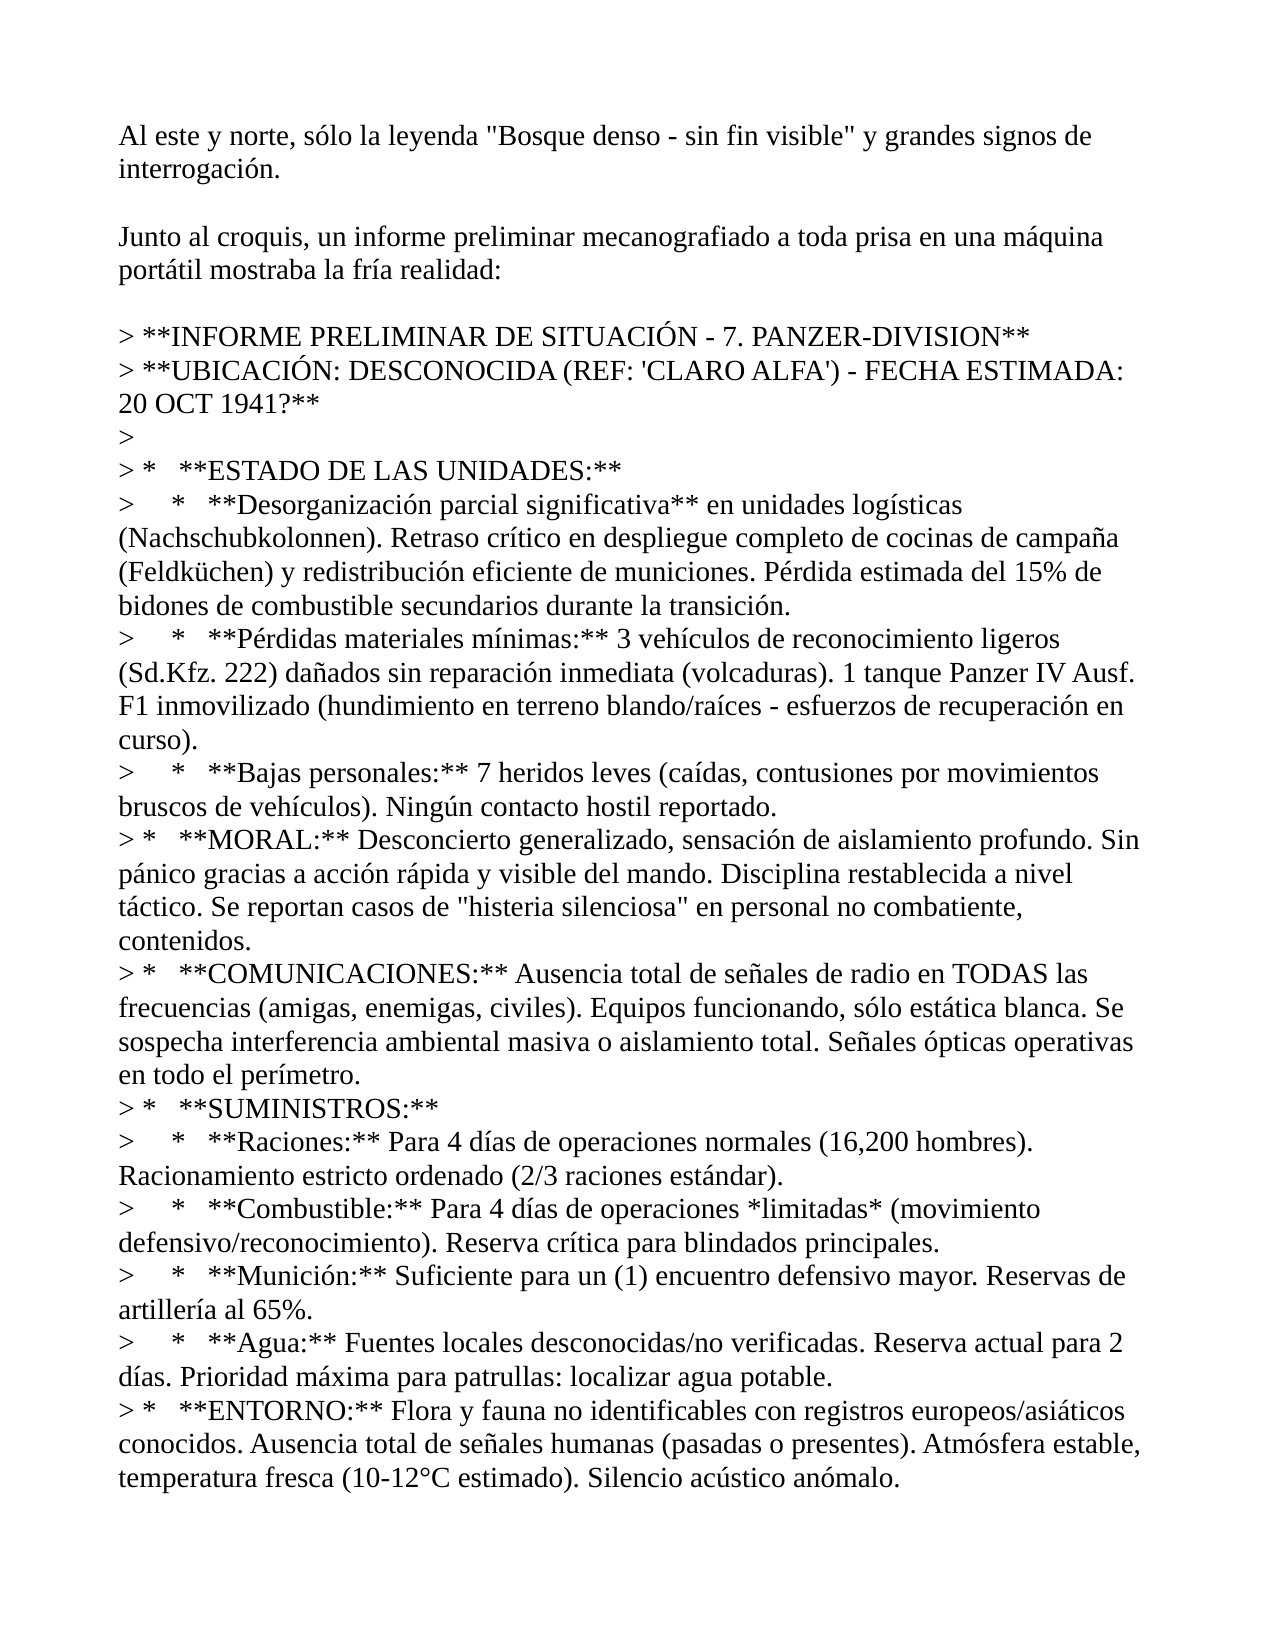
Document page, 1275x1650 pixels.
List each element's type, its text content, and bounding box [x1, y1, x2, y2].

text > **UBICACIÓN: DESCONOCIDA (REF: 'CLARO ALFA') - FECHA ESTIMADA: 20 OCT 1941?** [118, 353, 1157, 420]
text > * **Agua:** Fuentes locales desconocidas/no verificadas. Reserva actual para 2 días. Prioridad máxima para patrullas: localizar agua potable. [118, 1326, 1157, 1393]
text > [118, 420, 1157, 453]
text > * **Munición:** Suficiente para un (1) encuentro defensivo mayor. Reservas de artillería al 65%. [118, 1258, 1157, 1326]
text > * **Combustible:** Para 4 días de operaciones *limitadas* (movimiento defensivo/reconocimiento). Reserva crítica para blindados principales. [118, 1191, 1157, 1258]
text > * **COMUNICACIONES:** Ausencia total de señales de radio en TODAS las frecuencias (amigas, enemigas, civiles). Equipos funcionando, sólo estática blanca. Se sospecha interferencia ambiental masiva o aislamiento total. Señales ópticas operativas en todo el perímetro. [118, 957, 1157, 1091]
text Al este y norte, sólo la leyenda "Bosque denso - sin fin visible" y grandes signos de interrogación. [118, 118, 1157, 185]
text > * **SUMINISTROS:** [118, 1091, 1157, 1124]
text > **INFORME PRELIMINAR DE SITUACIÓN - 7. PANZER-DIVISION** [118, 319, 1157, 353]
text > * **Bajas personales:** 7 heridos leves (caídas, contusiones por movimientos bruscos de vehículos). Ningún contacto hostil reportado. [118, 755, 1157, 822]
text Junto al croquis, un informe preliminar mecanografiado a toda prisa en una máquina portátil mostraba la fría realidad: [118, 219, 1157, 286]
text > * **Desorganización parcial significativa** en unidades logísticas (Nachschubkolonnen). Retraso crítico en despliegue completo de cocinas de campaña (Feldküchen) y redistribución eficiente de municiones. Pérdida estimada del 15% de bidones de combustible secundarios durante la transición. [118, 487, 1157, 621]
text > * **Raciones:** Para 4 días de operaciones normales (16,200 hombres). Racionamiento estricto ordenado (2/3 raciones estándar). [118, 1124, 1157, 1191]
text > * **Pérdidas materiales mínimas:** 3 vehículos de reconocimiento ligeros (Sd.Kfz. 222) dañados sin reparación inmediata (volcaduras). 1 tanque Panzer IV Ausf. F1 inmovilizado (hundimiento en terreno blando/raíces - esfuerzos de recuperación en curso). [118, 621, 1157, 755]
text > * **ESTADO DE LAS UNIDADES:** [118, 453, 1157, 487]
text > * **MORAL:** Desconcierto generalizado, sensación de aislamiento profundo. Sin pánico gracias a acción rápida y visible del mando. Disciplina restablecida a nivel táctico. Se reportan casos de "histeria silenciosa" en personal no combatiente, contenidos. [118, 822, 1157, 957]
text > * **ENTORNO:** Flora y fauna no identificables con registros europeos/asiáticos conocidos. Ausencia total de señales humanas (pasadas o presentes). Atmósfera estable, temperatura fresca (10-12°C estimado). Silencio acústico anómalo. [118, 1393, 1157, 1493]
